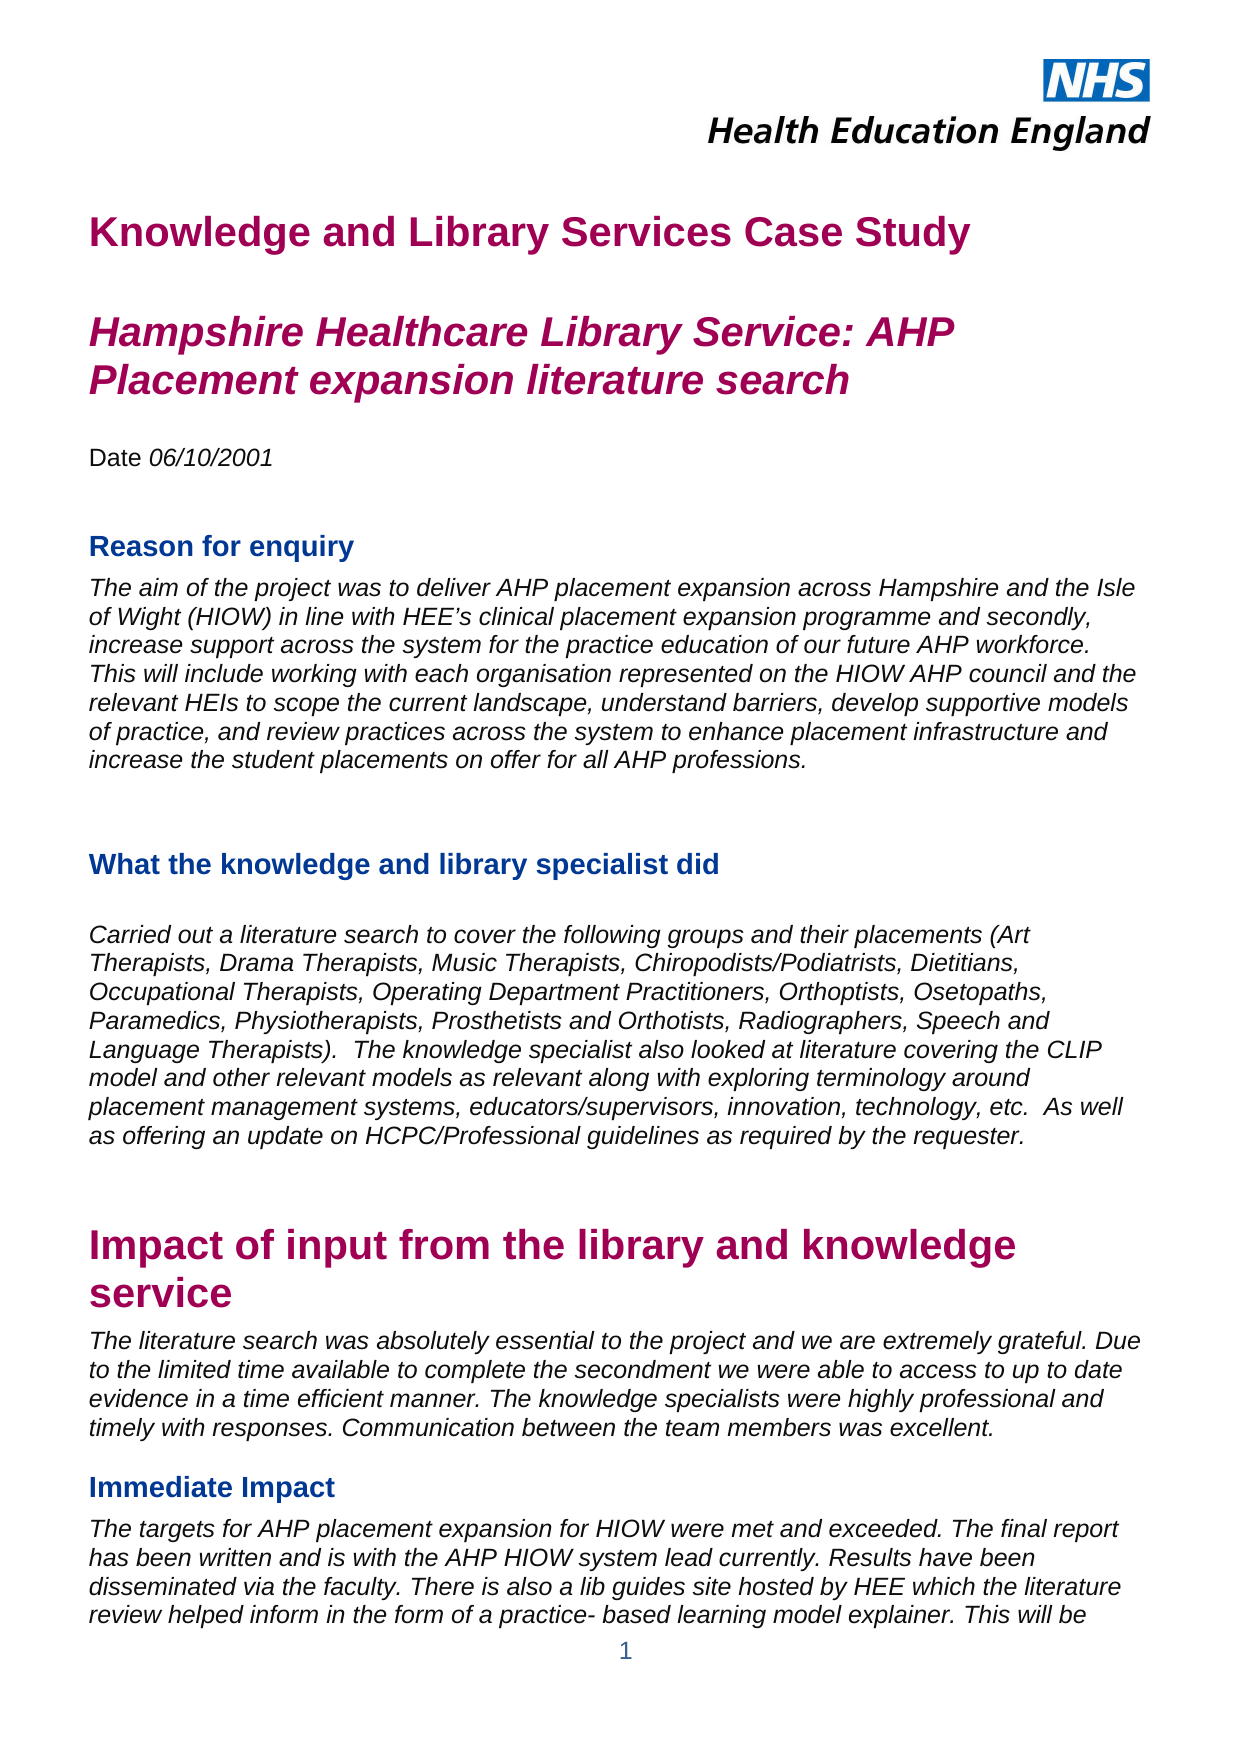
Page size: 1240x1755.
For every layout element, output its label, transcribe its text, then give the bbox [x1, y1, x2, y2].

text Date 06/10/2001 [89, 443, 1151, 471]
text The targets for AHP placement expansion for HIOW were met and exceeded. The final report has been written and is with the AHP HIOW system lead currently. Results have been disseminated via the faculty. There is also a lib guides site hosted by HEE which the literature review helped inform in the form of a practice- based learning model explainer. This will be [89, 1514, 1151, 1629]
subtitle Immediate Impact [89, 1470, 1151, 1503]
text The aim of the project was to deliver AHP placement expansion across Hampshire and the Isle of Wight (HIOW) in line with HEE’s clinical placement expansion programme and secondly, increase support across the system for the practice education of our future AHP workforce. This will include working with each organisation represented on the HIOW AHP council and the relevant HEIs to scope the current landscape, understand barriers, develop supportive models of practice, and review practices across the system to enhance placement infrastructure and increase the student placements on offer for all AHP professions. [89, 573, 1151, 774]
subtitle Impact of input from the library and knowledge service [89, 1220, 1151, 1316]
subtitle Knowledge and Library Services Case Study [89, 208, 1151, 256]
subtitle Hampshire Healthcare Library Service: AHP Placement expansion literature search [89, 308, 1151, 403]
text Carried out a literature search to cover the following groups and their placements (Art Therapists, Drama Therapists, Music Therapists, Chiropodists/Podiatrists, Dietitians, Occupational Therapists, Operating Department Practitioners, Orthoptists, Osetopaths, Paramedics, Physiotherapists, Prosthetists and Orthotists, Radiographers, Speech and Language Therapists). The knowledge specialist also looked at literature covering the CLIP model and other relevant models as relevant along with exploring terminology around placement management systems, educators/supervisors, innovation, technology, etc. As well as offering an update on HCPC/Professional guidelines as required by the requester. [89, 919, 1151, 1149]
subtitle Reason for enquiry [89, 529, 1151, 562]
text The literature search was absolutely essential to the project and we are extremely grateful. Due to the limited time available to complete the secondment we were able to access to up to date evidence in a time efficient manner. The knowledge specialists were highly professional and timely with responses. Communication between the team members was excellent. [89, 1326, 1151, 1441]
subtitle What the knowledge and library specialist did [89, 847, 1151, 880]
